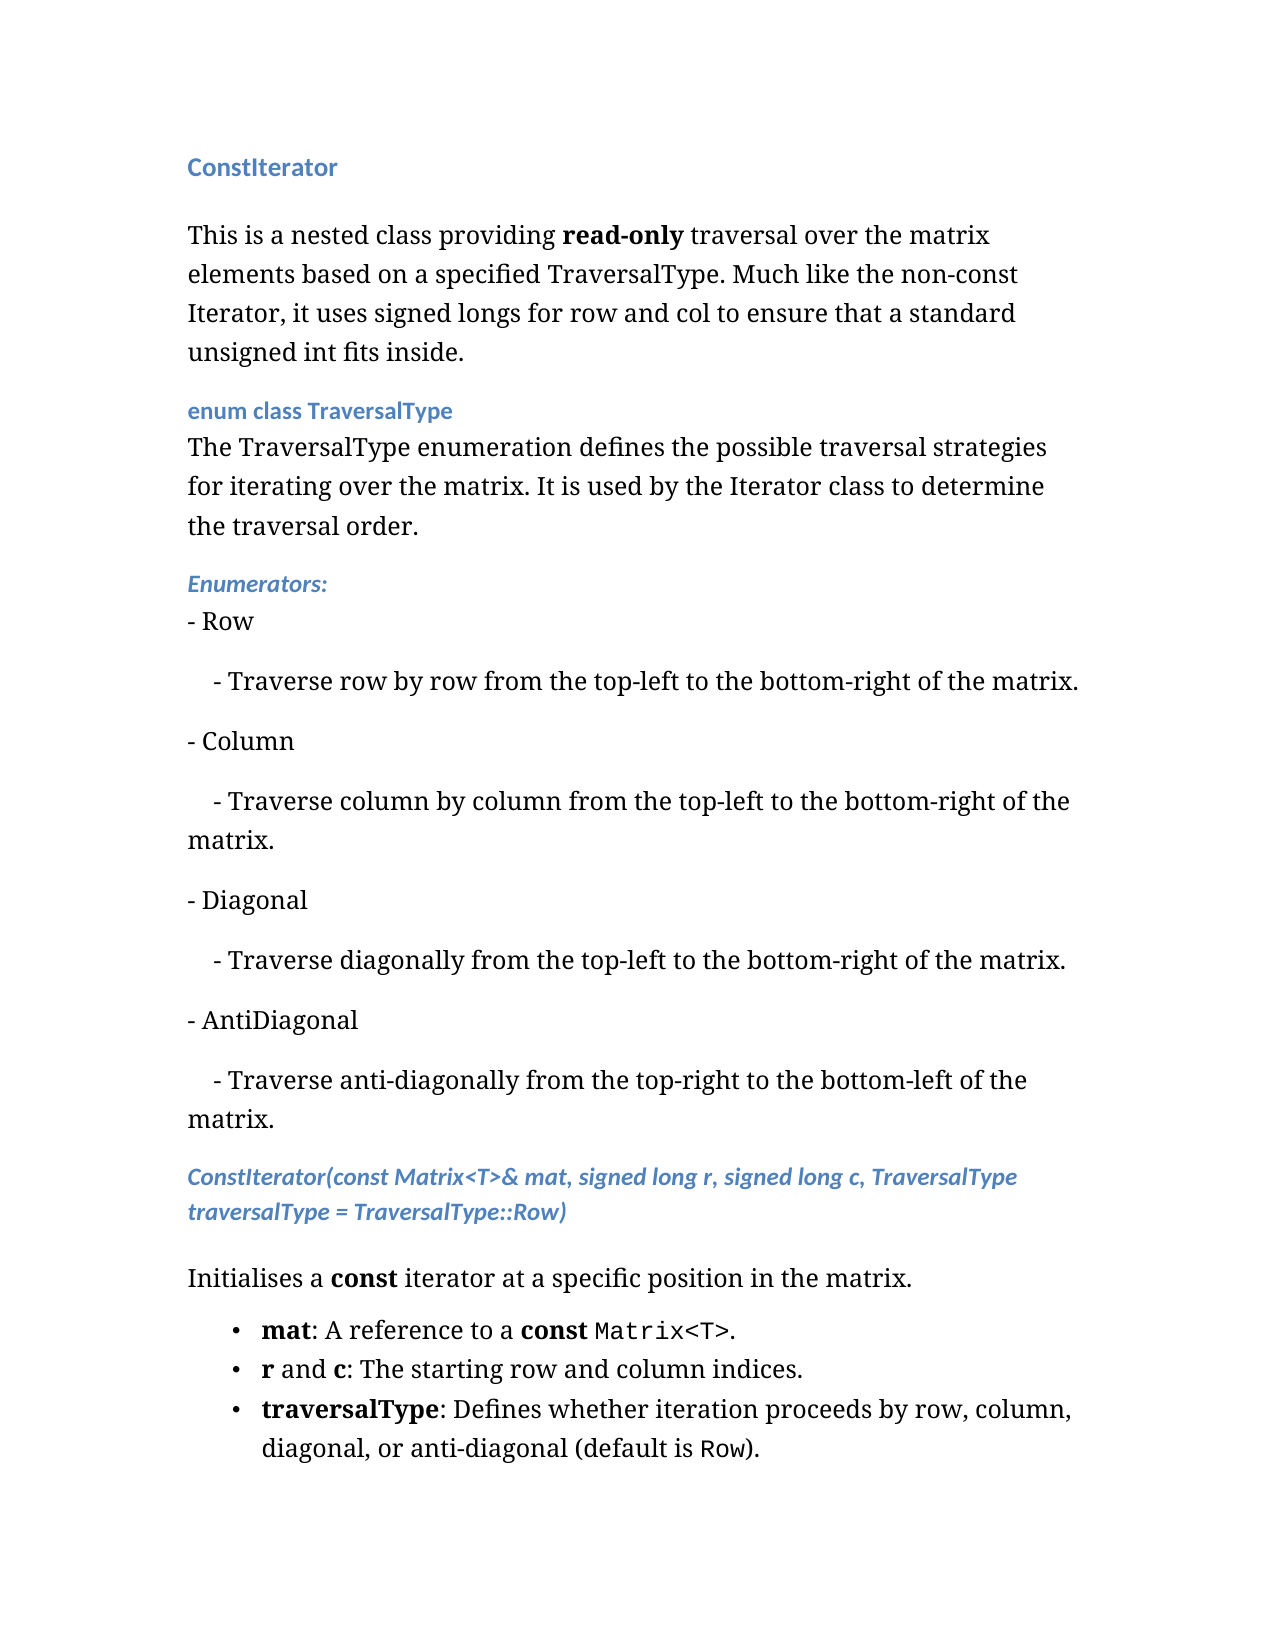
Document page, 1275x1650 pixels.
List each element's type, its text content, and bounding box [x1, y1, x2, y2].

list r and c: The starting row and column indices. [232, 1352, 1087, 1386]
subtitle enum class TraversalType [187, 395, 1087, 425]
text Initialises a const iterator at a specific position in the matrix. [187, 1261, 1087, 1295]
text This is a nested class providing read-only traversal over the matrix elements based on a specified TraversalType. Much like the non-const Iterator, it uses signed longs for row and col to ensure that a standard unsigned int fits inside. [187, 217, 1087, 369]
text - Diagonal [187, 882, 1087, 916]
subtitle Enumerators: [187, 568, 1087, 599]
text - Traverse anti-diagonally from the top-right to the bottom-left of the matrix. [187, 1062, 1087, 1136]
list traversalType: Defines whether iteration proceeds by row, column, diagonal, or anti-diagonal (default is Row). [232, 1391, 1087, 1465]
subtitle ConstIterator(const Matrix<T>& mat, signed long r, signed long c, TraversalType traversalType = TraversalType::Row) [187, 1162, 1087, 1227]
list mat: A reference to a const Matrix<T>. [232, 1313, 1087, 1347]
text - Row [187, 603, 1087, 637]
text - Traverse column by column from the top-left to the bottom-right of the matrix. [187, 783, 1087, 856]
text - Column [187, 723, 1087, 757]
text - Traverse diagonally from the top-left to the bottom-right of the matrix. [187, 942, 1087, 976]
text - Traverse row by row from the top-left to the bottom-right of the matrix. [187, 663, 1087, 697]
subtitle ConstIterator [187, 150, 1087, 183]
text - AntiDiagonal [187, 1002, 1087, 1036]
text The TraversalType enumeration defines the possible traversal strategies for iterating over the matrix. It is used by the Iterator class to determine the traversal order. [187, 430, 1087, 542]
